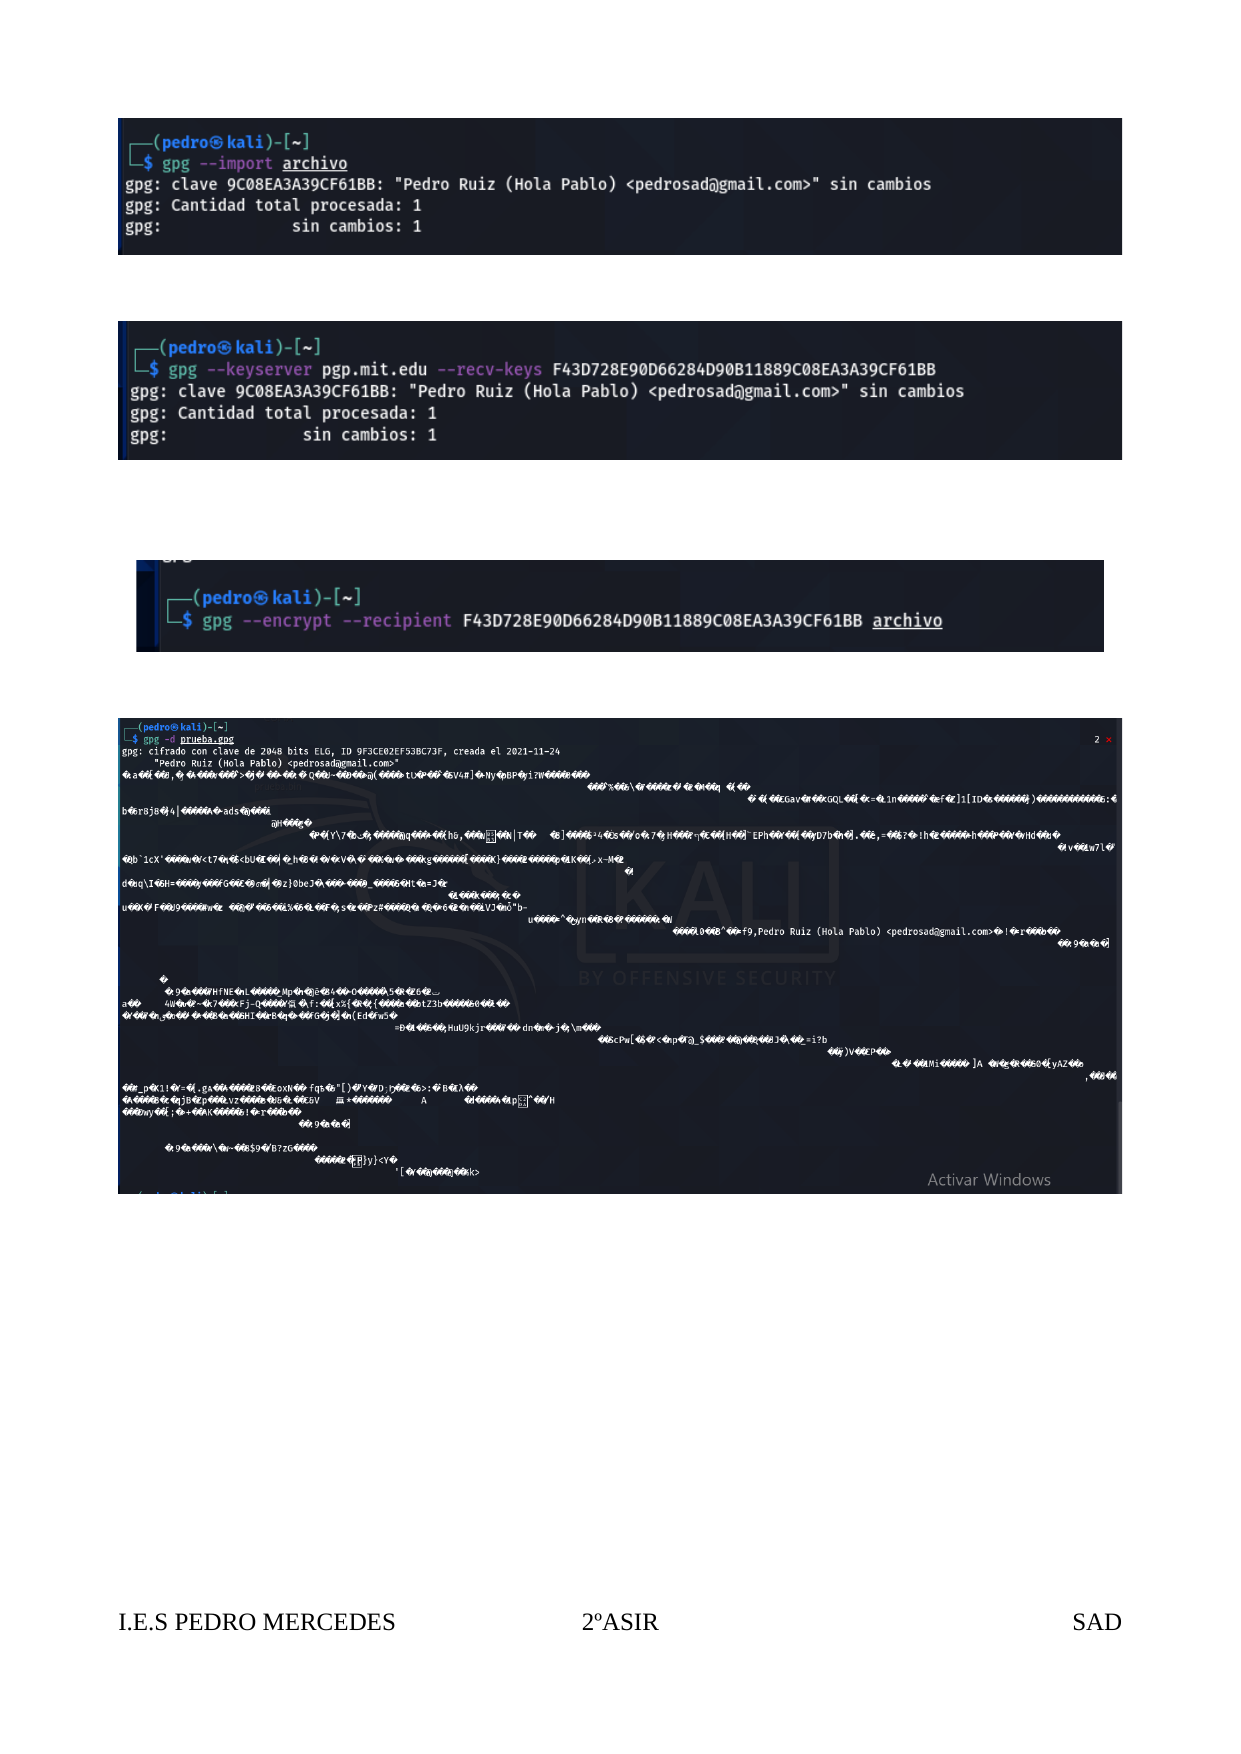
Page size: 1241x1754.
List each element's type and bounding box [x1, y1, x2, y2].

picture [118, 321, 1123, 460]
picture [136, 560, 1104, 652]
picture [118, 118, 1123, 255]
picture [118, 718, 1123, 1194]
